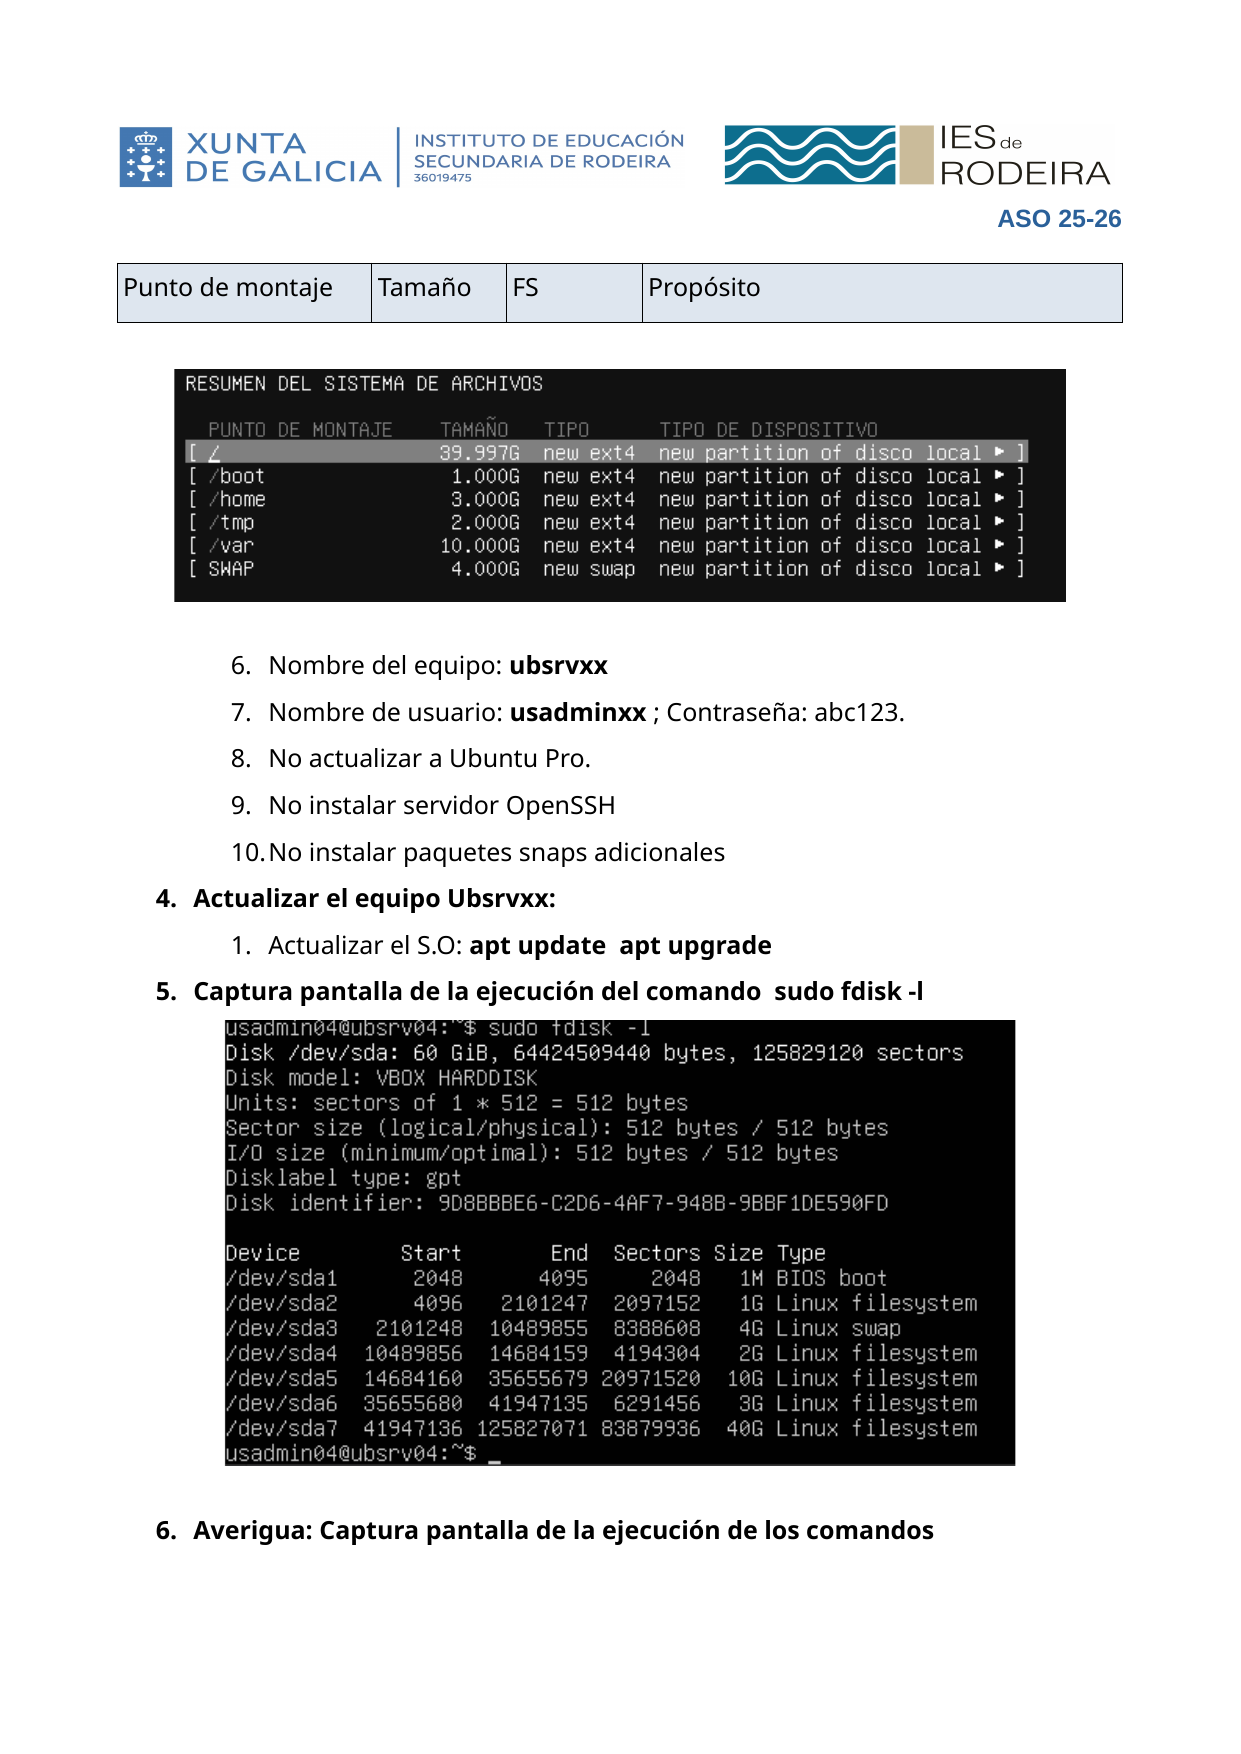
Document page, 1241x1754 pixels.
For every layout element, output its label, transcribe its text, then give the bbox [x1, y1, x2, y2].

list No actualizar a Ubuntu Pro. [231, 741, 1122, 775]
list No instalar paquetes snaps adicionales [231, 834, 1122, 868]
list Nombre de usuario: usadminxx ; Contraseña: abc123. [231, 694, 1122, 729]
picture [118, 126, 685, 188]
list Captura pantalla de la ejecución del comando sudo fdisk -l [156, 974, 1122, 1008]
table_header Tamaño [372, 264, 506, 322]
picture [224, 1020, 1016, 1466]
list No instalar servidor OpenSSH [231, 788, 1122, 822]
list Nombre del equipo: ubsrvxx [231, 648, 1122, 682]
list Actualizar el S.O: apt update apt upgrade [231, 927, 1122, 961]
list Actualizar el equipo Ubsrvxx: [156, 881, 1122, 915]
table_header Punto de montaje [118, 264, 371, 322]
picture [723, 124, 1115, 186]
list Averigua: Captura pantalla de la ejecución de los comandos [156, 1512, 1122, 1546]
picture [174, 369, 1066, 602]
table_header FS [507, 264, 642, 322]
table_header Propósito [643, 264, 1122, 322]
